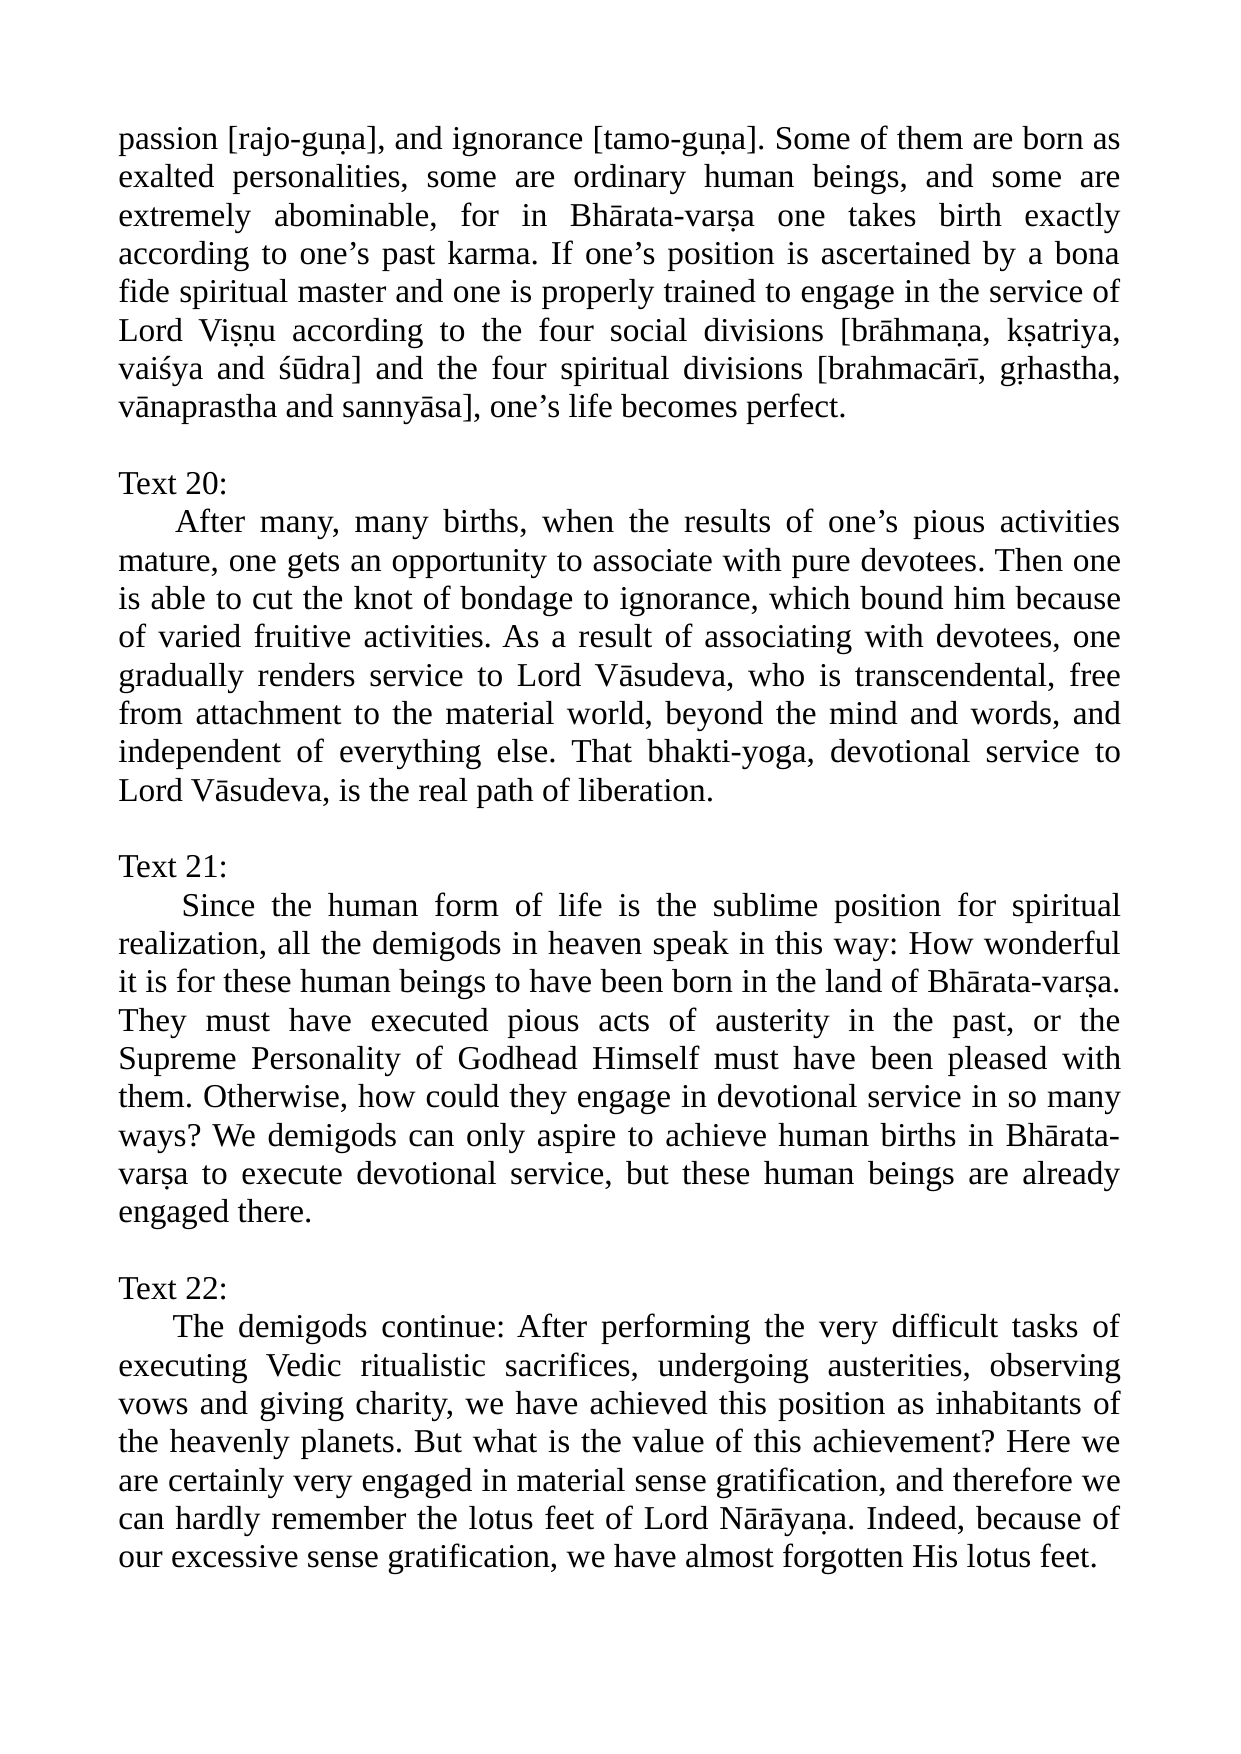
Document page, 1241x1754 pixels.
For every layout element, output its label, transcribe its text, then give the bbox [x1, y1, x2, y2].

text Text 21: [118, 846, 1122, 885]
text The demigods continue: After performing the very difficult tasks of executing Vedic ritualistic sacrifices, undergoing austerities, observing vows and giving charity, we have achieved this position as inhabitants of the heavenly planets. But what is the value of this achievement? Here we are certainly very engaged in material sense gratification, and therefore we can hardly remember the lotus feet of Lord Nārāyaṇa. Indeed, because of our excessive sense gratification, we have almost forgotten His lotus feet. [118, 1306, 1122, 1575]
text Text 20: [118, 463, 1122, 501]
text Text 22: [118, 1268, 1122, 1306]
text passion [rajo-guṇa], and ignorance [tamo-guṇa]. Some of them are born as exalted personalities, some are ordinary human beings, and some are extremely abominable, for in Bhārata-varṣa one takes birth exactly according to one’s past karma. If one’s position is ascertained by a bona fide spiritual master and one is properly trained to engage in the service of Lord Viṣṇu according to the four social divisions [brāhmaṇa, kṣatriya, vaiśya and śūdra] and the four spiritual divisions [brahmacārī, gṛhastha, vānaprastha and sannyāsa], one’s life becomes perfect. [118, 118, 1122, 425]
text After many, many births, when the results of one’s pious activities mature, one gets an opportunity to associate with pure devotees. Then one is able to cut the knot of bondage to ignorance, which bound him because of varied fruitive activities. As a result of associating with devotees, one gradually renders service to Lord Vāsudeva, who is transcendental, free from attachment to the material world, beyond the mind and words, and independent of everything else. That bhakti-yoga, devotional service to Lord Vāsudeva, is the real path of liberation. [118, 501, 1122, 808]
text Since the human form of life is the sublime position for spiritual realization, all the demigods in heaven speak in this way: How wonderful it is for these human beings to have been born in the land of Bhārata-varṣa. They must have executed pious acts of austerity in the past, or the Supreme Personality of Godhead Himself must have been pleased with them. Otherwise, how could they engage in devotional service in so many ways? We demigods can only aspire to achieve human births in Bhārata-varṣa to execute devotional service, but these human beings are already engaged there. [118, 885, 1122, 1230]
